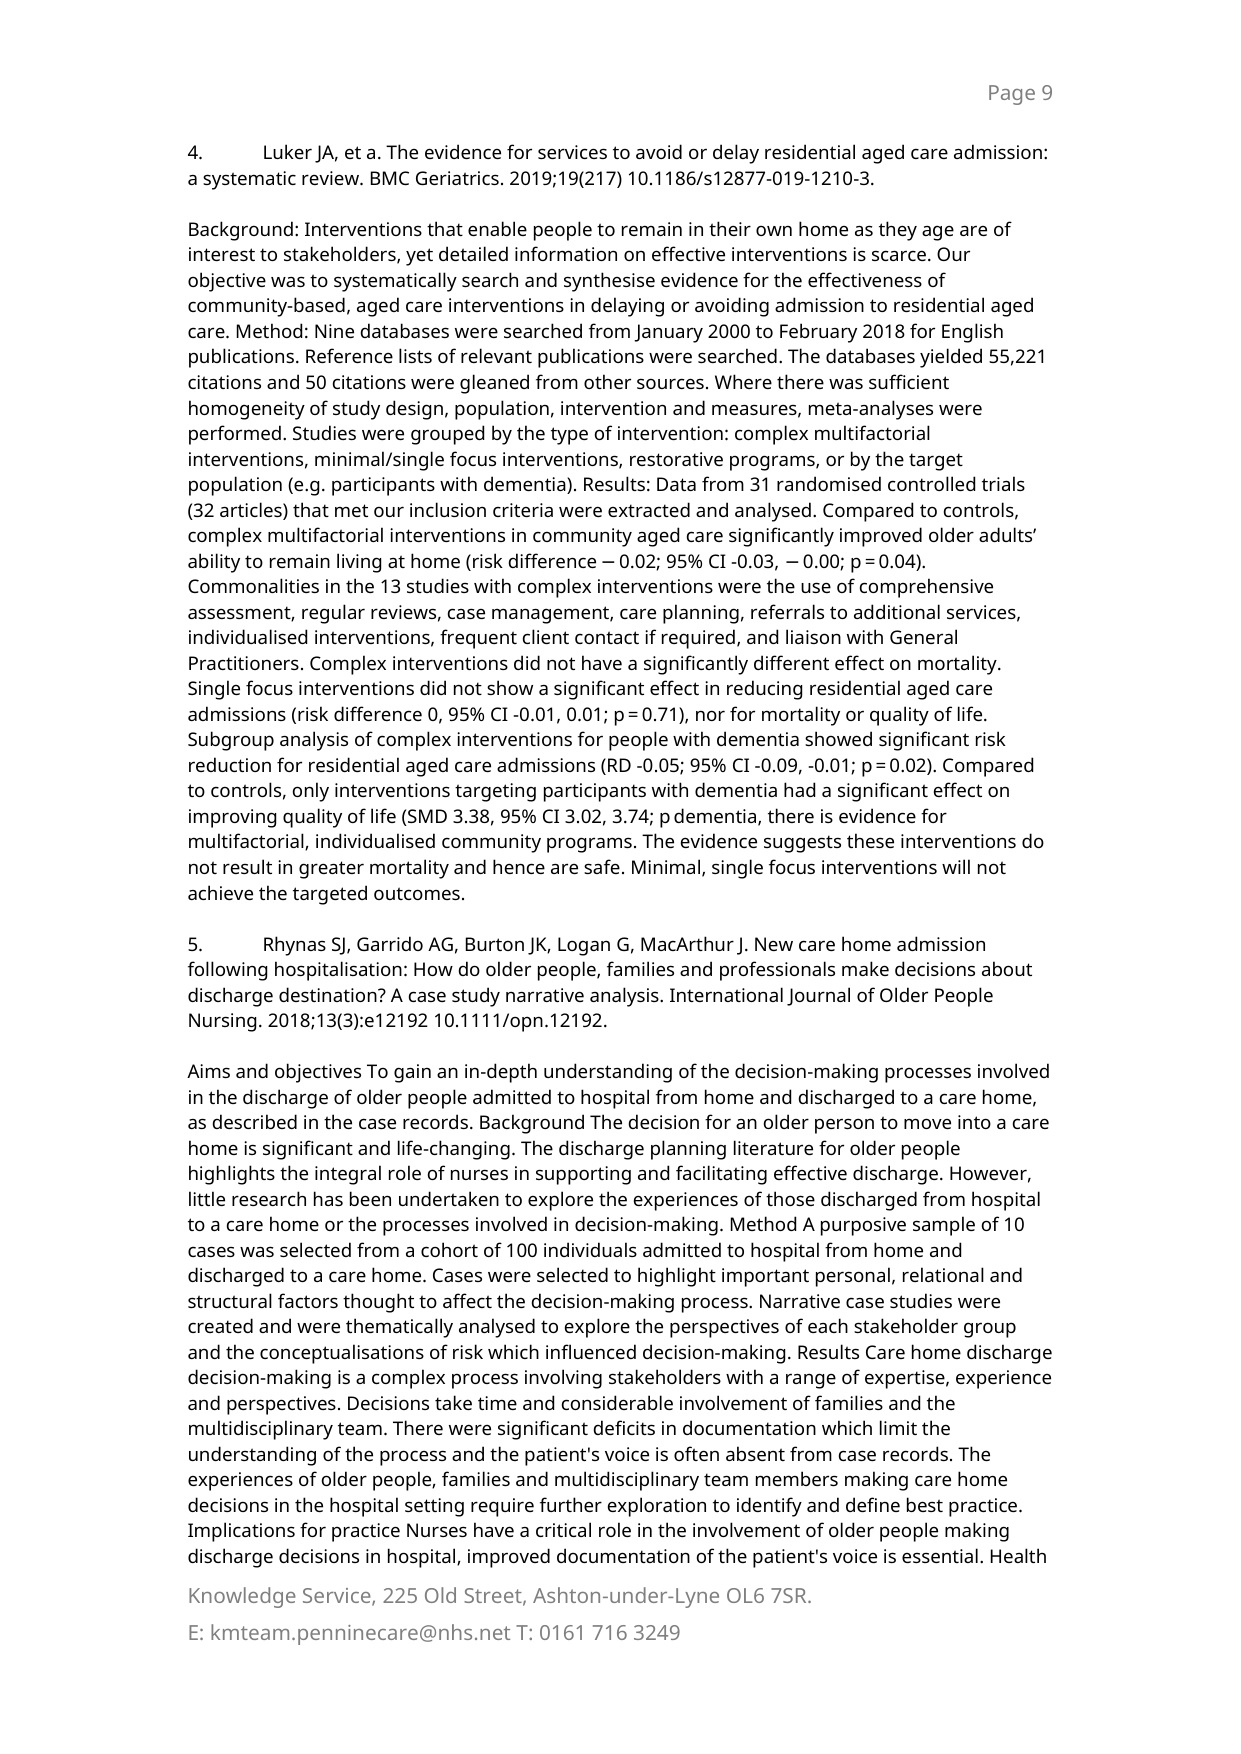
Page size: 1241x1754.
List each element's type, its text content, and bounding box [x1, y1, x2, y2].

text Background: Interventions that enable people to remain in their own home as they age are of interest to stakeholders, yet detailed information on effective interventions is scarce. Our objective was to systematically search and synthesise evidence for the effectiveness of community-based, aged care interventions in delaying or avoiding admission to residential aged care. Method: Nine databases were searched from January 2000 to February 2018 for English publications. Reference lists of relevant publications were searched. The databases yielded 55,221 citations and 50 citations were gleaned from other sources. Where there was sufficient homogeneity of study design, population, intervention and measures, meta-analyses were performed. Studies were grouped by the type of intervention: complex multifactorial interventions, minimal/single focus interventions, restorative programs, or by the target population (e.g. participants with dementia). Results: Data from 31 randomised controlled trials (32 articles) that met our inclusion criteria were extracted and analysed. Compared to controls, complex multifactorial interventions in community aged care significantly improved older adults’ ability to remain living at home (risk difference − 0.02; 95% CI -0.03, − 0.00; p = 0.04). Commonalities in the 13 studies with complex interventions were the use of comprehensive assessment, regular reviews, case management, care planning, referrals to additional services, individualised interventions, frequent client contact if required, and liaison with General Practitioners. Complex interventions did not have a significantly different effect on mortality. Single focus interventions did not show a significant effect in reducing residential aged care admissions (risk difference 0, 95% CI -0.01, 0.01; p = 0.71), nor for mortality or quality of life. Subgroup analysis of complex interventions for people with dementia showed significant risk reduction for residential aged care admissions (RD -0.05; 95% CI -0.09, -0.01; p = 0.02). Compared to controls, only interventions targeting participants with dementia had a significant effect on improving quality of life (SMD 3.38, 95% CI 3.02, 3.74; p dementia, there is evidence for multifactorial, individualised community programs. The evidence suggests these interventions do not result in greater mortality and hence are safe. Minimal, single focus interventions will not achieve the targeted outcomes. [187, 216, 1053, 905]
text 4. Luker JA, et a. The evidence for services to avoid or delay residential aged care admission: a systematic review. BMC Geriatrics. 2019;19(217) 10.1186/s12877-019-1210-3. [187, 140, 1053, 191]
text 5. Rhynas SJ, Garrido AG, Burton JK, Logan G, MacArthur J. New care home admission following hospitalisation: How do older people, families and professionals make decisions about discharge destination? A case study narrative analysis. International Journal of Older People Nursing. 2018;13(3):e12192 10.1111/opn.12192. [187, 931, 1053, 1033]
text Aims and objectives To gain an in-depth understanding of the decision-making processes involved in the discharge of older people admitted to hospital from home and discharged to a care home, as described in the case records. Background The decision for an older person to move into a care home is significant and life-changing. The discharge planning literature for older people highlights the integral role of nurses in supporting and facilitating effective discharge. However, little research has been undertaken to explore the experiences of those discharged from hospital to a care home or the processes involved in decision-making. Method A purposive sample of 10 cases was selected from a cohort of 100 individuals admitted to hospital from home and discharged to a care home. Cases were selected to highlight important personal, relational and structural factors thought to affect the decision-making process. Narrative case studies were created and were thematically analysed to explore the perspectives of each stakeholder group and the conceptualisations of risk which influenced decision-making. Results Care home discharge decision-making is a complex process involving stakeholders with a range of expertise, experience and perspectives. Decisions take time and considerable involvement of families and the multidisciplinary team. There were significant deficits in documentation which limit the understanding of the process and the patient's voice is often absent from case records. The experiences of older people, families and multidisciplinary team members making care home decisions in the hospital setting require further exploration to identify and define best practice. Implications for practice Nurses have a critical role in the involvement of older people making discharge decisions in hospital, improved documentation of the patient's voice is essential. Health [187, 1058, 1053, 1569]
